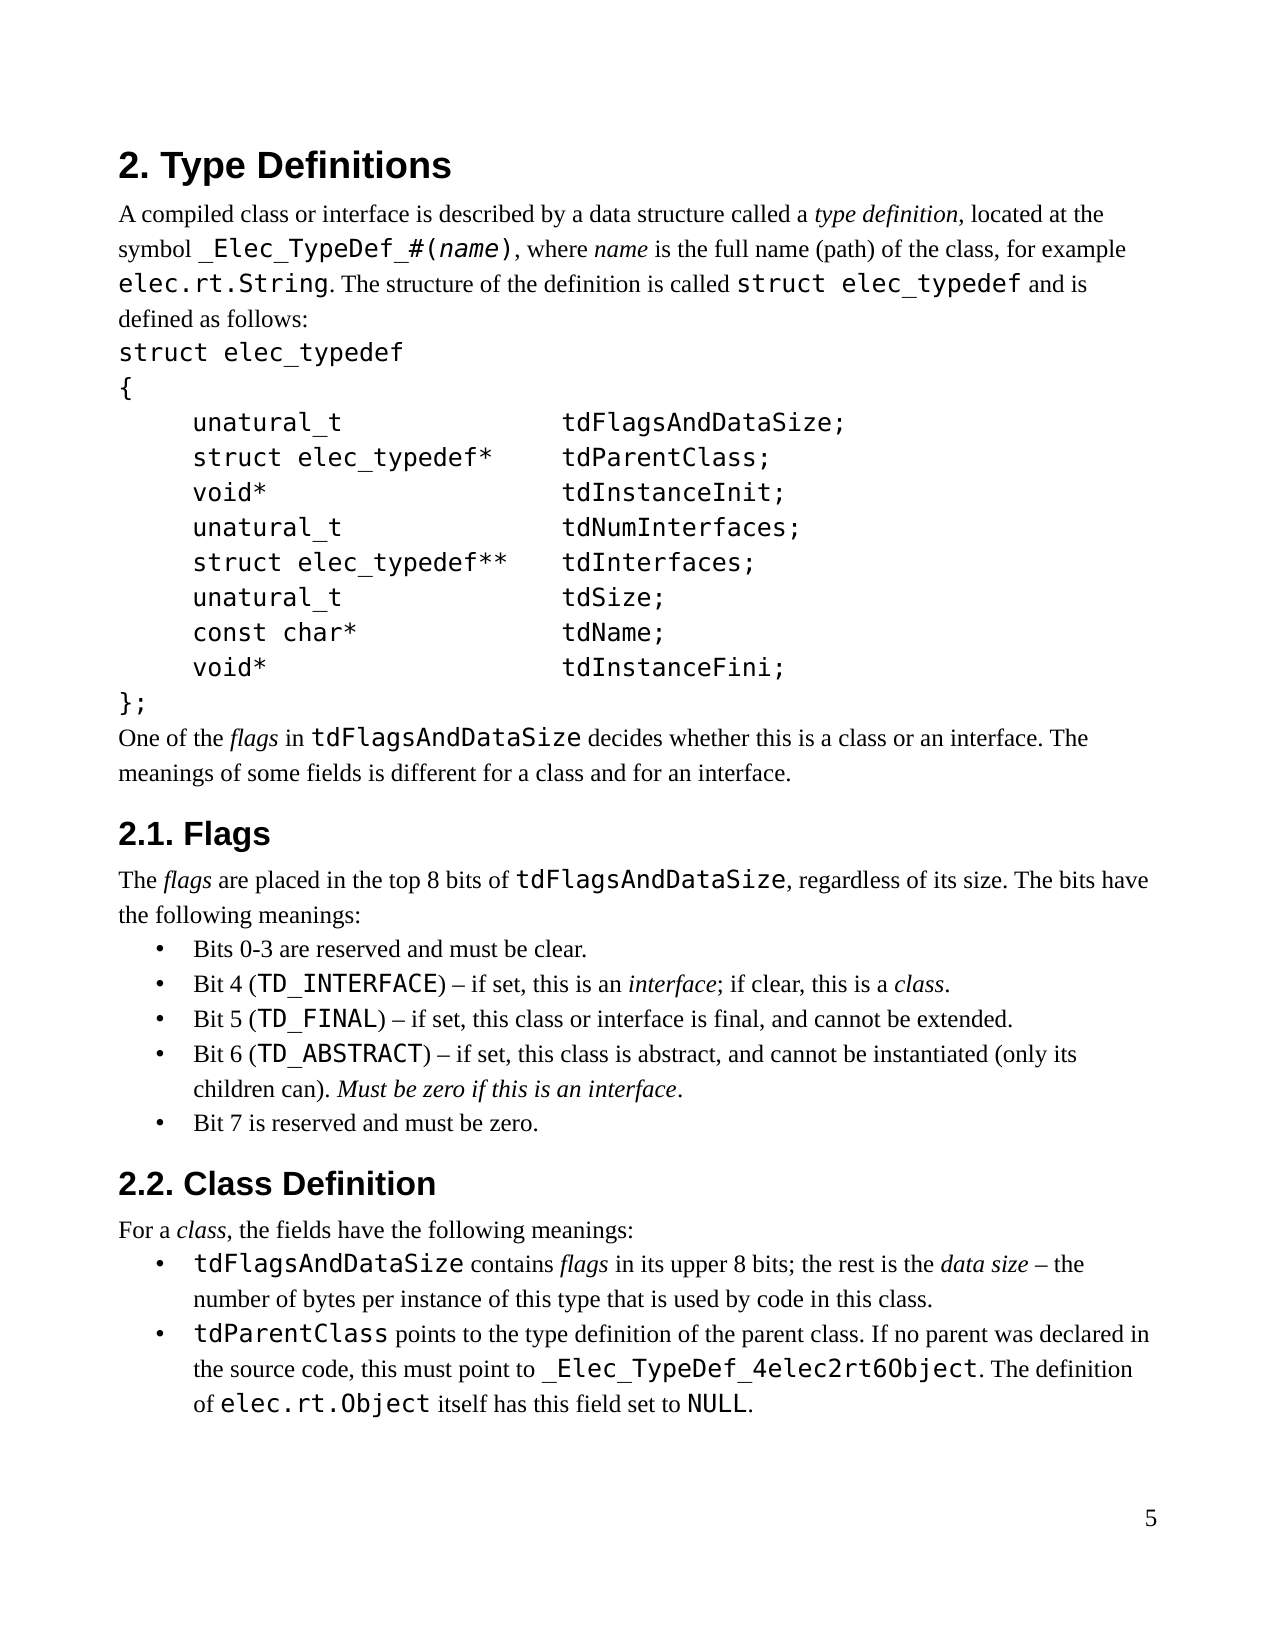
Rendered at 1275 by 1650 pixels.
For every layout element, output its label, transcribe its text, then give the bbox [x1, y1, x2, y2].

list Bits 0-3 are reserved and must be clear. [156, 934, 1157, 963]
text }; [118, 688, 1157, 718]
text unatural_t tdFlagsAndDataSize; [118, 408, 1157, 438]
list tdParentClass points to the type definition of the parent class. If no parent was declared in the source code, this must point to _Elec_TypeDef_4elec2rt6Object. The definition of elec.rt.Object itself has this field set to NULL. [156, 1319, 1157, 1418]
list Bit 4 (TD_INTERFACE) – if set, this is an interface; if clear, this is a class. [156, 969, 1157, 998]
text unatural_t tdSize; [118, 583, 1157, 613]
text void* tdInstanceFini; [118, 653, 1157, 683]
text const char* tdName; [118, 618, 1157, 648]
text unatural_t tdNumInterfaces; [118, 513, 1157, 543]
text The flags are placed in the top 8 bits of tdFlagsAndDataSize, regardless of its size. The bits have the following meanings: [118, 865, 1157, 929]
subtitle 2.1. Flags [118, 814, 1157, 852]
text struct elec_typedef** tdInterfaces; [118, 548, 1157, 578]
text For a class, the fields have the following meanings: [118, 1215, 1157, 1244]
text struct elec_typedef* tdParentClass; [118, 443, 1157, 473]
text One of the flags in tdFlagsAndDataSize decides whether this is a class or an interface. The meanings of some fields is different for a class and for an interface. [118, 723, 1157, 787]
list tdFlagsAndDataSize contains flags in its upper 8 bits; the rest is the data size – the number of bytes per instance of this type that is used by code in this class. [156, 1249, 1157, 1313]
text A compiled class or interface is described by a data structure called a type definition, located at the symbol _Elec_TypeDef_#(name), where name is the full name (path) of the class, for example elec.rt.String. The structure of the definition is called struct elec_typedef and is defined as follows: [118, 199, 1157, 333]
subtitle 2.2. Class Definition [118, 1164, 1157, 1202]
subtitle 2. Type Definitions [118, 143, 1157, 187]
list Bit 5 (TD_FINAL) – if set, this class or interface is final, and cannot be extended. [156, 1004, 1157, 1033]
text { [118, 373, 1157, 403]
text struct elec_typedef [118, 338, 1157, 368]
text void* tdInstanceInit; [118, 478, 1157, 508]
list Bit 7 is reserved and must be zero. [156, 1108, 1157, 1137]
list Bit 6 (TD_ABSTRACT) – if set, this class is abstract, and cannot be instantiated (only its children can). Must be zero if this is an interface. [156, 1039, 1157, 1103]
